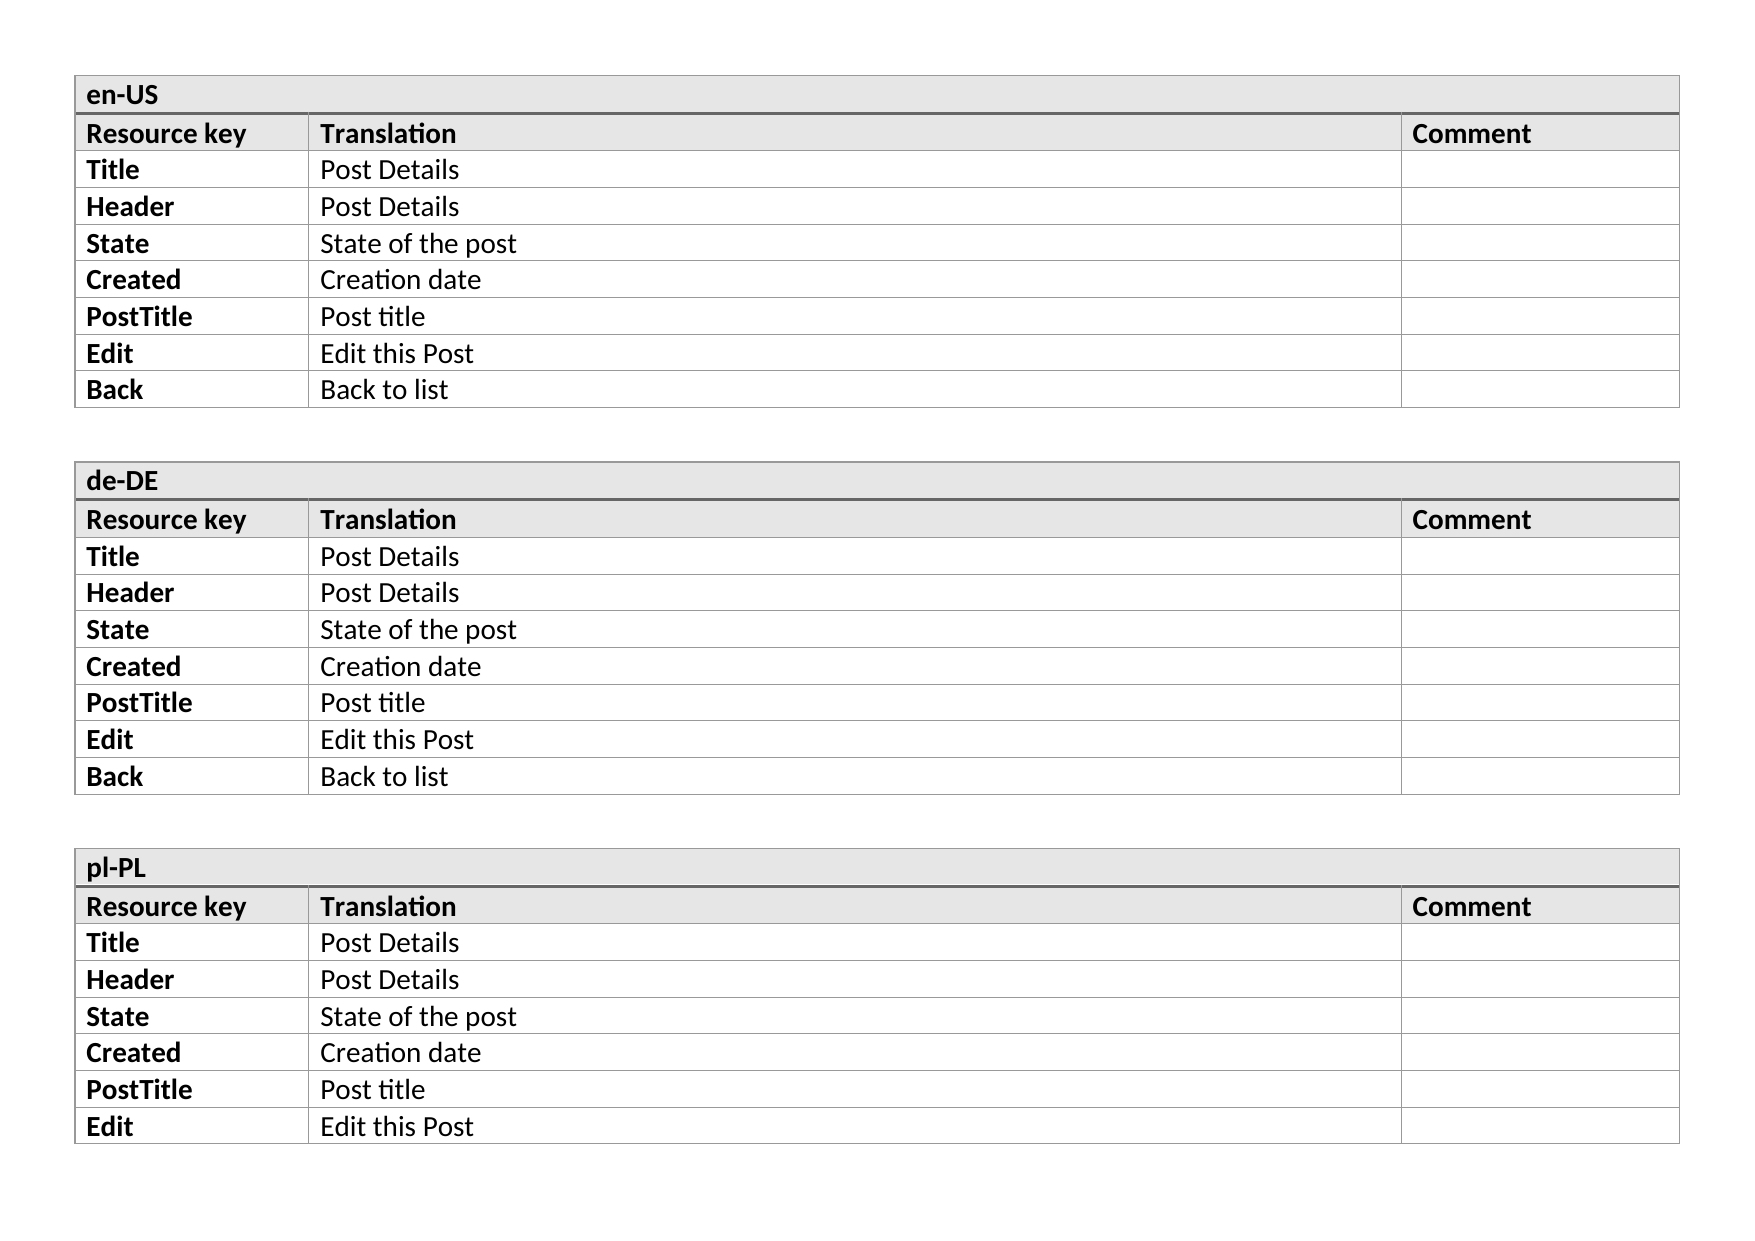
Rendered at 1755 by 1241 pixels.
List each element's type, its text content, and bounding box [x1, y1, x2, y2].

table_cell Post Details [309, 961, 1401, 997]
table_cell [1402, 721, 1679, 757]
table_cell Edit this Post [309, 1108, 1401, 1143]
table_header en-US [76, 76, 1679, 112]
table_cell Post title [309, 298, 1401, 334]
table_cell [1402, 188, 1679, 224]
table_cell Created [76, 261, 308, 297]
table_cell Translation [309, 501, 1401, 537]
table_cell State of the post [309, 225, 1401, 260]
table_cell Creation date [309, 1034, 1401, 1070]
table_header pl-PL [76, 849, 1679, 884]
table_cell Comment [1402, 888, 1679, 923]
table_cell [1402, 961, 1679, 997]
table_cell [1402, 611, 1679, 647]
table_cell Edit [76, 721, 308, 757]
table_cell [1402, 685, 1679, 720]
table_cell Comment [1402, 501, 1679, 537]
table_cell Back to list [309, 758, 1401, 793]
table_cell [1402, 298, 1679, 334]
table_cell Post Details [309, 188, 1401, 224]
table_cell Title [76, 924, 308, 960]
table_cell Resource key [76, 115, 308, 150]
table_cell Translation [309, 115, 1401, 150]
table_cell Resource key [76, 888, 308, 923]
table_cell Resource key [76, 501, 308, 537]
table_cell State [76, 998, 308, 1033]
table_cell Title [76, 538, 308, 573]
table_cell Back [76, 371, 308, 407]
table_cell [1402, 1034, 1679, 1070]
table_cell [1402, 648, 1679, 683]
table_cell Created [76, 648, 308, 683]
table_cell Created [76, 1034, 308, 1070]
table_cell Creation date [309, 261, 1401, 297]
table_cell Back to list [309, 371, 1401, 407]
table_cell [1402, 261, 1679, 297]
table_cell [1402, 758, 1679, 793]
table_cell State of the post [309, 998, 1401, 1033]
table_cell Header [76, 575, 308, 610]
table_cell Header [76, 188, 308, 224]
table_cell Header [76, 961, 308, 997]
table_cell Title [76, 151, 308, 187]
table_cell Comment [1402, 115, 1679, 150]
table_cell State [76, 611, 308, 647]
table_cell [1402, 371, 1679, 407]
table_cell Edit this Post [309, 335, 1401, 370]
table_cell Post Details [309, 924, 1401, 960]
table_cell [1402, 538, 1679, 573]
table_cell PostTitle [76, 1071, 308, 1107]
table_cell [1402, 1071, 1679, 1107]
table_cell State of the post [309, 611, 1401, 647]
table_cell Edit [76, 1108, 308, 1143]
table_cell PostTitle [76, 298, 308, 334]
table_cell Post Details [309, 151, 1401, 187]
table_cell [1402, 1108, 1679, 1143]
table_cell Creation date [309, 648, 1401, 683]
table_cell [1402, 335, 1679, 370]
table_cell [1402, 225, 1679, 260]
table_cell [1402, 575, 1679, 610]
table_cell Post title [309, 685, 1401, 720]
table_cell PostTitle [76, 685, 308, 720]
table_cell State [76, 225, 308, 260]
table_cell Edit this Post [309, 721, 1401, 757]
table_cell [1402, 998, 1679, 1033]
table_header de-DE [76, 463, 1679, 498]
table_cell Translation [309, 888, 1401, 923]
table_cell Back [76, 758, 308, 793]
table_cell [1402, 924, 1679, 960]
table_cell Edit [76, 335, 308, 370]
table_cell Post Details [309, 575, 1401, 610]
table_cell [1402, 151, 1679, 187]
table_cell Post title [309, 1071, 1401, 1107]
table_cell Post Details [309, 538, 1401, 573]
